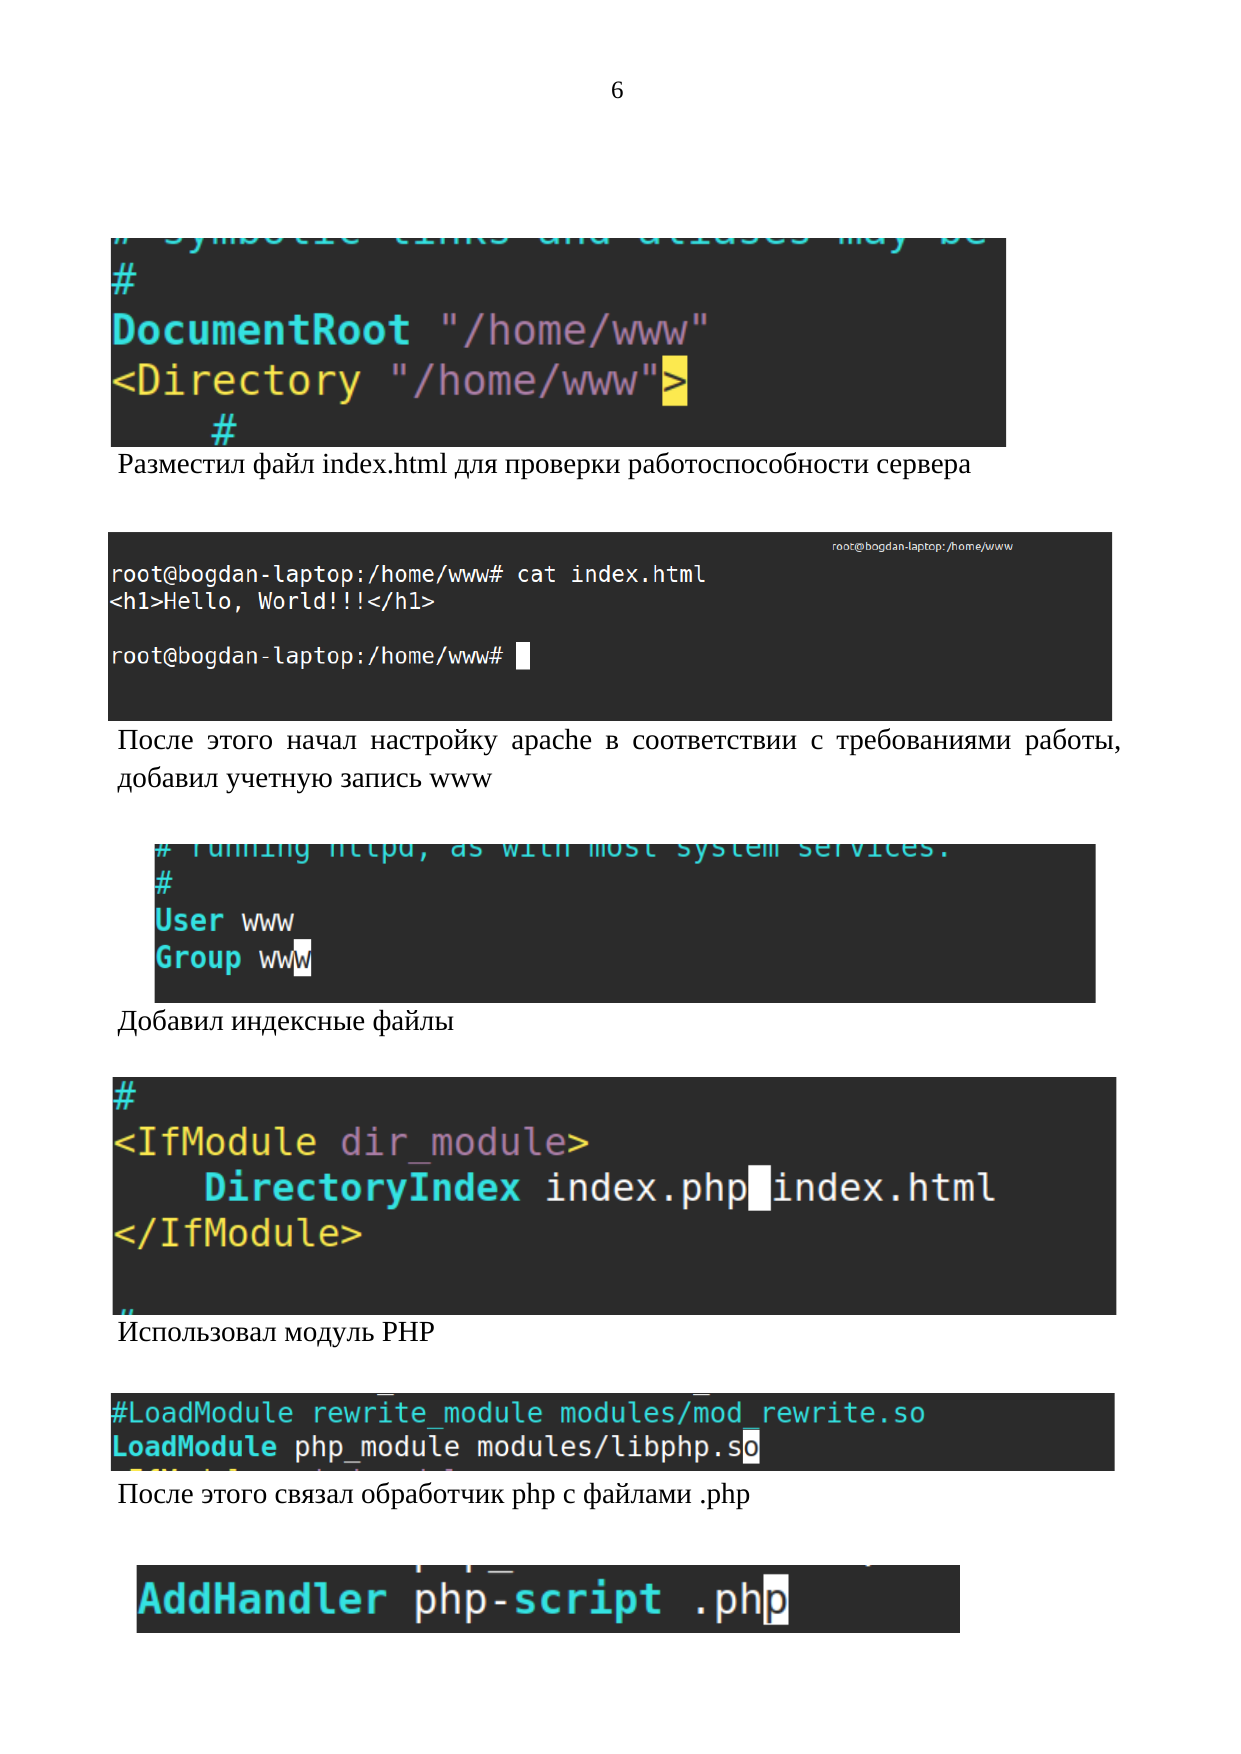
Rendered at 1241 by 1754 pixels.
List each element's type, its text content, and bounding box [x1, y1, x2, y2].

text После этого начал настройку apache в соответствии с требованиями работы, добавил учетную запись www [117, 683, 1122, 794]
text Использовал модуль PHP [117, 1273, 1122, 1348]
picture [108, 532, 1113, 721]
picture [154, 844, 1096, 1003]
picture [110, 238, 1007, 447]
text После этого связал обработчик php с файлами .php [117, 1465, 1122, 1509]
text Добавил индексные файлы [117, 964, 1122, 1037]
text Разместил файл index.html для проверки работоспособности сервера [117, 309, 1122, 480]
picture [136, 1565, 960, 1633]
picture [112, 1077, 1117, 1315]
picture [110, 1393, 1115, 1471]
